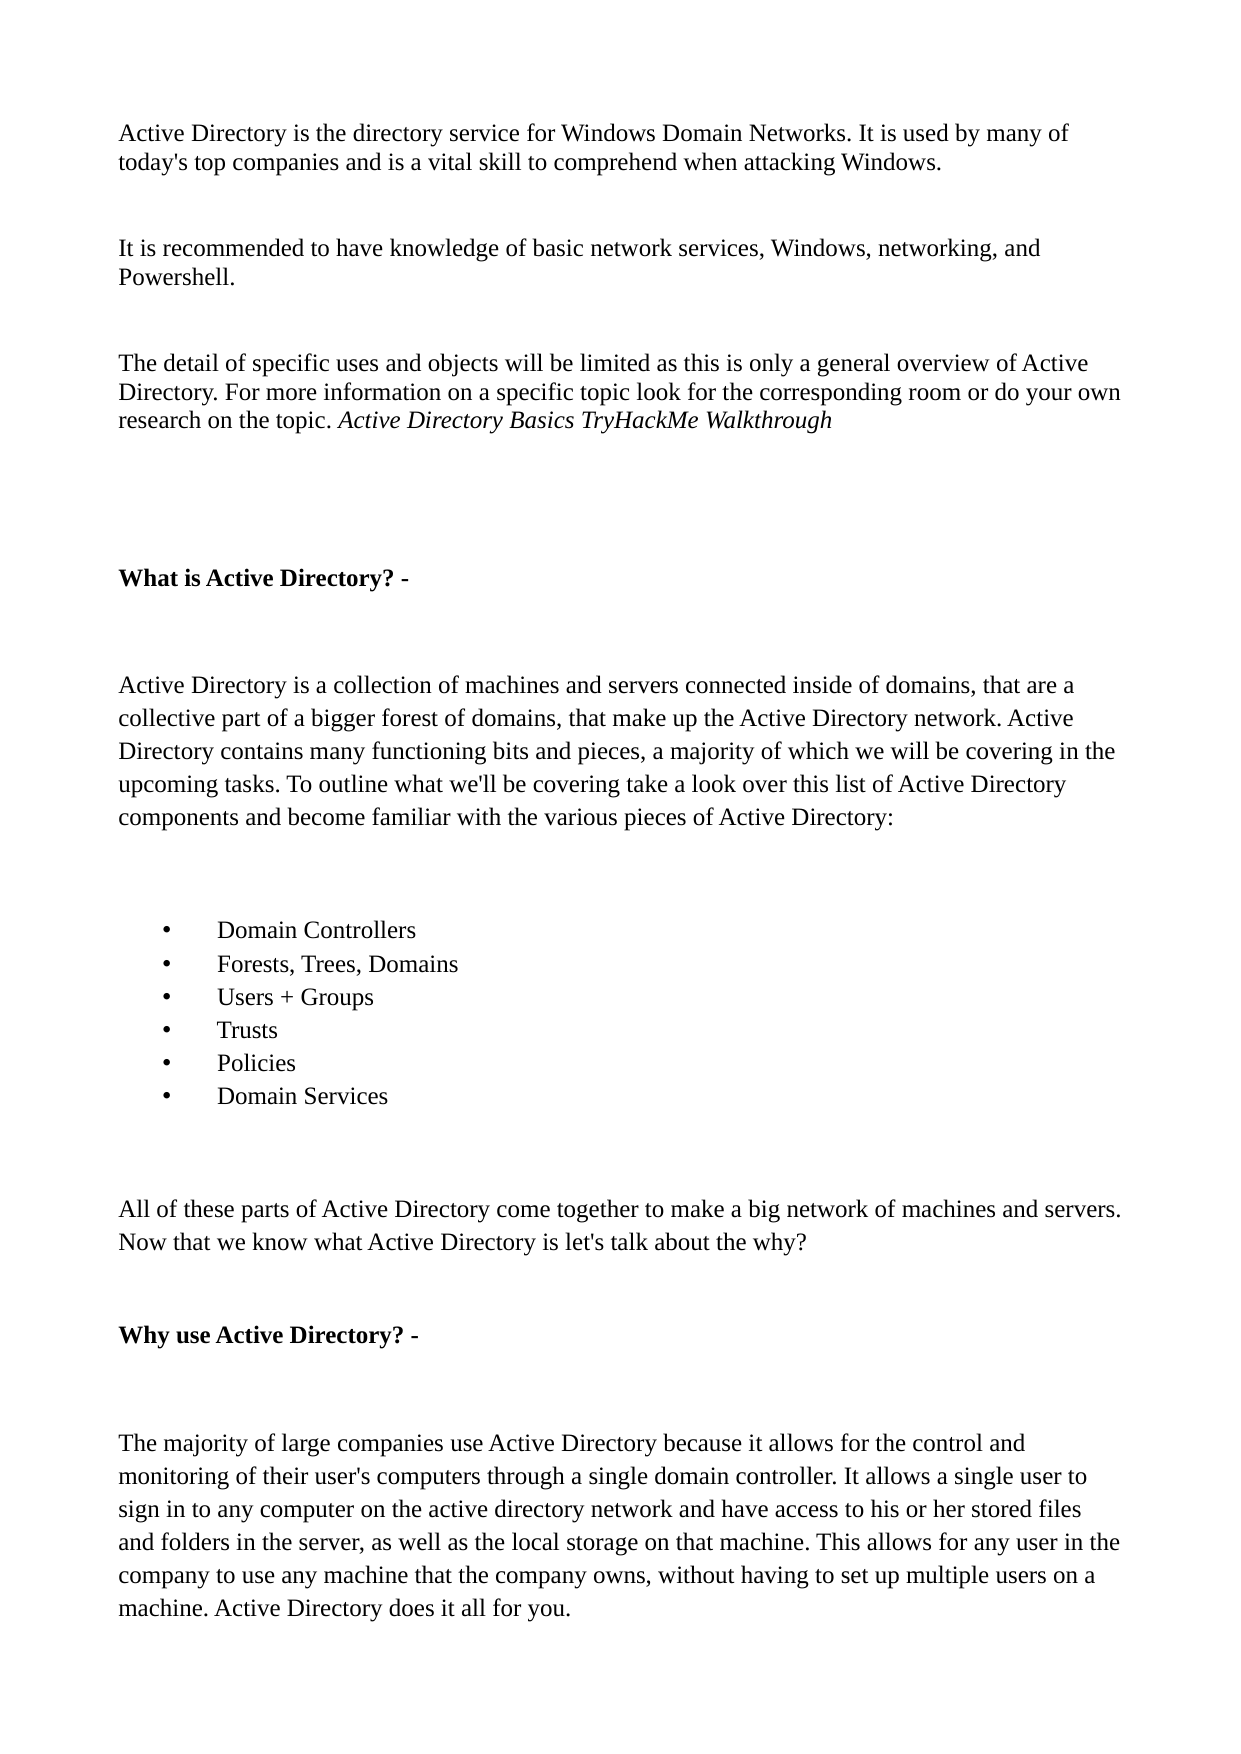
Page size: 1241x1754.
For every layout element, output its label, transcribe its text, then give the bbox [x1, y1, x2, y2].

text All of these parts of Active Directory come together to make a big network of machines and servers. Now that we know what Active Directory is let's talk about the why? [118, 1128, 1122, 1289]
text The majority of large companies use Active Directory because it allows for the control and monitoring of their user's computers through a single domain controller. It allows a single user to sign in to any computer on the active directory network and have access to his or her stored files and folders in the server, as well as the local storage on that machine. This allows for any user in the company to use any machine that the company owns, without having to set up multiple users on a machine. Active Directory does it all for you. [118, 1362, 1122, 1622]
list Forests, Trees, Domains [162, 949, 1122, 977]
subtitle Why use Active Directory? - [118, 1321, 1122, 1349]
list Users + Groups [162, 982, 1122, 1010]
text Active Directory is the directory service for Windows Domain Networks. It is used by many of today's top companies and is a vital skill to comprehend when attacking Windows. It is recommended to have knowledge of basic network services, Windows, networking, and Powershell. The detail of specific uses and objects will be limited as this is only a general overview of Active Directory. For more information on a specific topic look for the corresponding room or do your own research on the topic. Active Directory Basics TryHackMe Walkthrough [118, 118, 1122, 521]
list Domain Controllers [162, 916, 1122, 944]
list Domain Services [162, 1081, 1122, 1109]
text Active Directory is a collection of machines and servers connected inside of domains, that are a collective part of a bigger forest of domains, that make up the Active Directory network. Active Directory contains many functioning bits and pieces, a majority of which we will be covering in the upcoming tasks. To outline what we'll be covering take a look over this list of Active Directory components and become familiar with the various pieces of Active Directory: [118, 604, 1122, 897]
subtitle What is Active Directory? - [118, 563, 1122, 591]
list Policies [162, 1048, 1122, 1076]
list Trusts [162, 1015, 1122, 1043]
